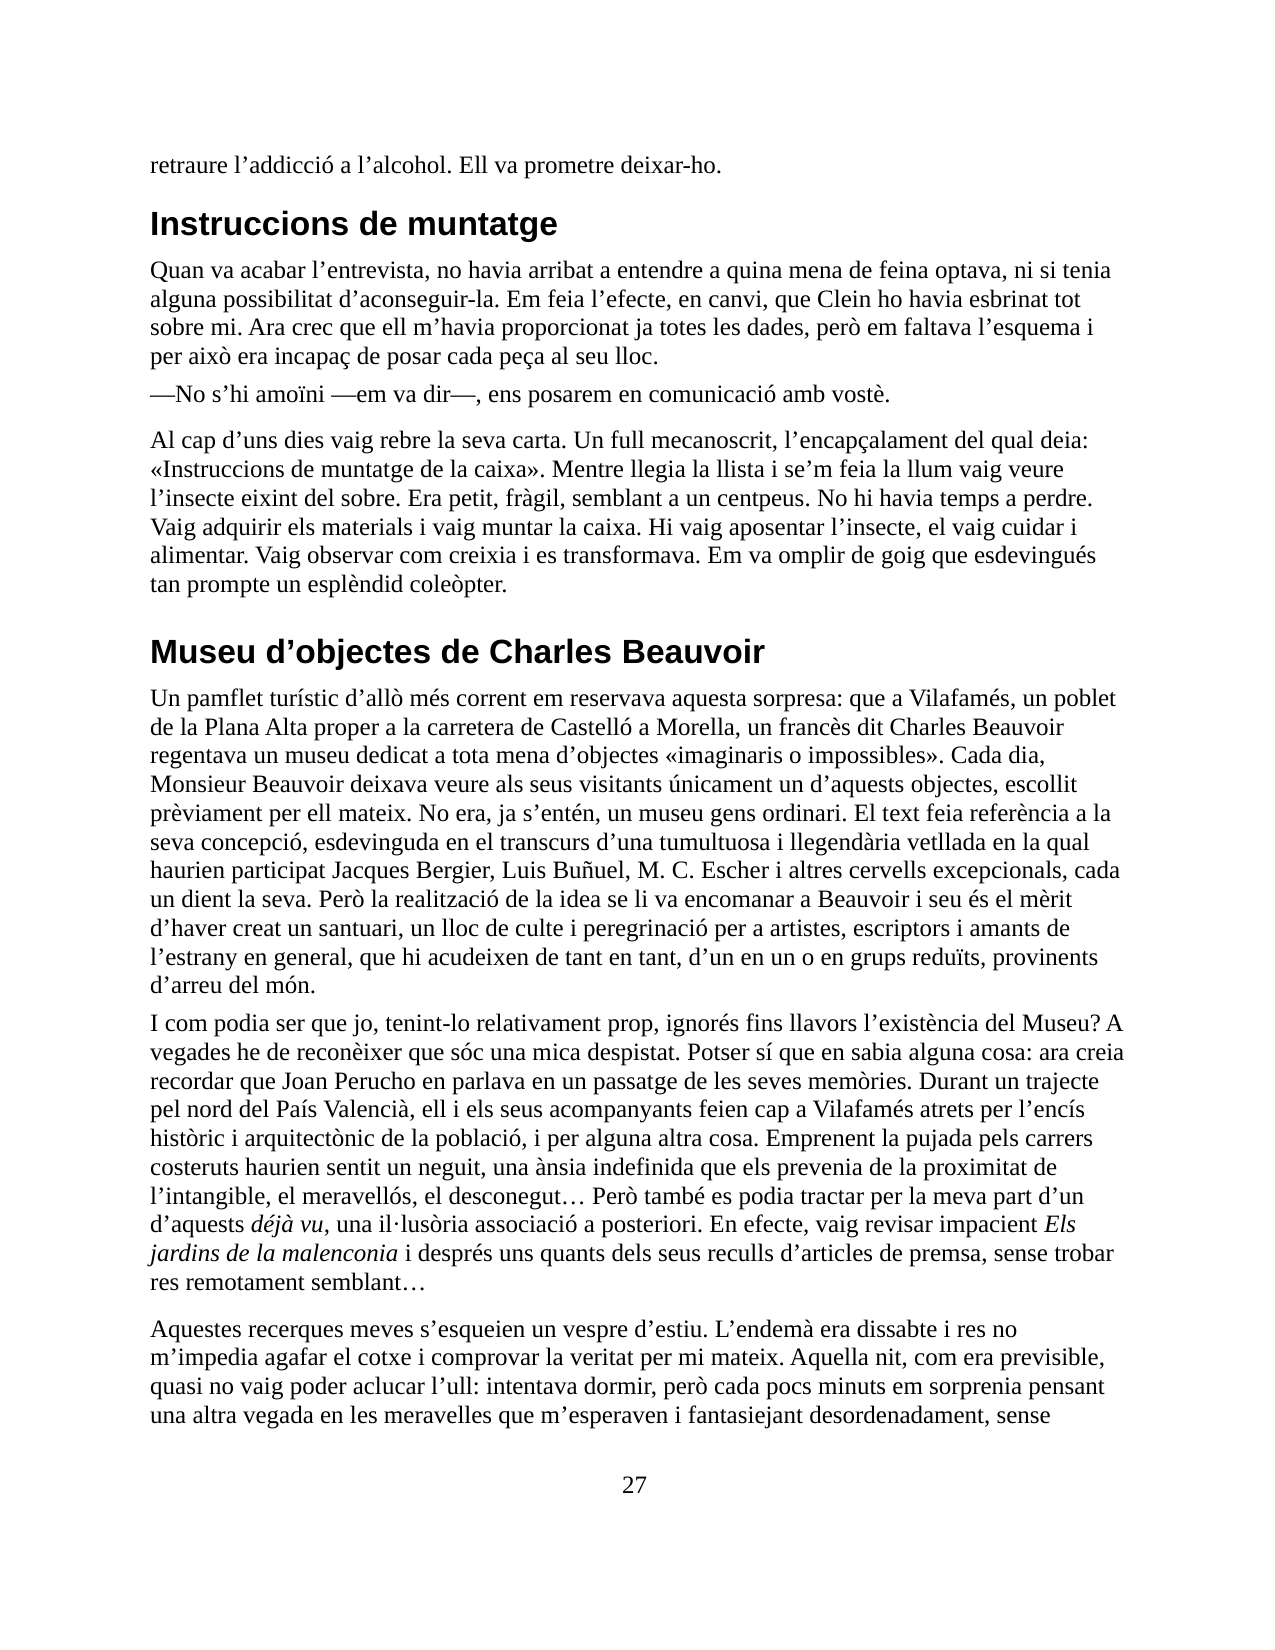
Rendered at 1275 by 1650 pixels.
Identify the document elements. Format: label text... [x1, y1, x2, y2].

text —No s’hi amoïni —em va dir—, ens posarem en comunicació amb vostè. [150, 379, 1125, 408]
text Aquestes recerques meves s’esqueien un vespre d’estiu. L’endemà era dissabte i res no m’impedia agafar el cotxe i comprovar la veritat per mi mateix. Aquella nit, com era previsible, quasi no vaig poder aclucar l’ull: intentava dormir, però cada pocs minuts em sorprenia pensant una altra vegada en les meravelles que m’esperaven i fantasiejant desordenadament, sense [150, 1314, 1125, 1429]
text retraure l’addicció a l’alcohol. Ell va prometre deixar-ho. [150, 150, 1125, 179]
text I com podia ser que jo, tenint-lo relativament prop, ignorés fins llavors l’existència del Museu? A vegades he de reconèixer que sóc una mica despistat. Potser sí que en sabia alguna cosa: ara creia recordar que Joan Perucho en parlava en un passatge de les seves memòries. Durant un trajecte pel nord del País Valencià, ell i els seus acompanyants feien cap a Vilafamés atrets per l’encís històric i arquitectònic de la població, i per alguna altra cosa. Emprenent la pujada pels carrers costeruts haurien sentit un neguit, una ànsia indefinida que els prevenia de la proximitat de l’intangible, el meravellós, el desconegut… Però també es podia tractar per la meva part d’un d’aquests déjà vu, una il·lusòria associació a posteriori. En efecte, vaig revisar impacient Els jardins de la malenconia i després uns quants dels seus reculls d’articles de premsa, sense trobar res remotament semblant… [150, 1008, 1125, 1296]
subtitle Instruccions de muntatge [150, 204, 1125, 242]
text Un pamflet turístic d’allò més corrent em reservava aquesta sorpresa: que a Vilafamés, un poblet de la Plana Alta proper a la carretera de Castelló a Morella, un francès dit Charles Beauvoir regentava un museu dedicat a tota mena d’objectes «imaginaris o impossibles». Cada dia, Monsieur Beauvoir deixava veure als seus visitants únicament un d’aquests objectes, escollit prèviament per ell mateix. No era, ja s’entén, un museu gens ordinari. El text feia referència a la seva concepció, esdevinguda en el transcurs d’una tumultuosa i llegendària vetllada en la qual haurien participat Jacques Bergier, Luis Buñuel, M. C. Escher i altres cervells excepcionals, cada un dient la seva. Però la realització de la idea se li va encomanar a Beauvoir i seu és el mèrit d’haver creat un santuari, un lloc de culte i peregrinació per a artistes, escriptors i amants de l’estrany en general, que hi acudeixen de tant en tant, d’un en un o en grups reduïts, provinents d’arreu del món. [150, 683, 1125, 999]
text Quan va acabar l’entrevista, no havia arribat a entendre a quina mena de feina optava, ni si tenia alguna possibilitat d’aconseguir-la. Em feia l’efecte, en canvi, que Clein ho havia esbrinat tot sobre mi. Ara crec que ell m’havia proporcionat ja totes les dades, però em faltava l’esquema i per això era incapaç de posar cada peça al seu lloc. [150, 255, 1125, 370]
subtitle Museu d’objectes de Charles Beauvoir [150, 632, 1125, 671]
text Al cap d’uns dies vaig rebre la seva carta. Un full mecanoscrit, l’encapçalament del qual deia: «Instruccions de muntatge de la caixa». Mentre llegia la llista i se’m feia la llum vaig veure l’insecte eixint del sobre. Era petit, fràgil, semblant a un centpeus. No hi havia temps a perdre. Vaig adquirir els materials i vaig muntar la caixa. Hi vaig aposentar l’insecte, el vaig cuidar i alimentar. Vaig observar com creixia i es transformava. Em va omplir de goig que esdevingués tan prompte un esplèndid coleòpter. [150, 426, 1125, 598]
